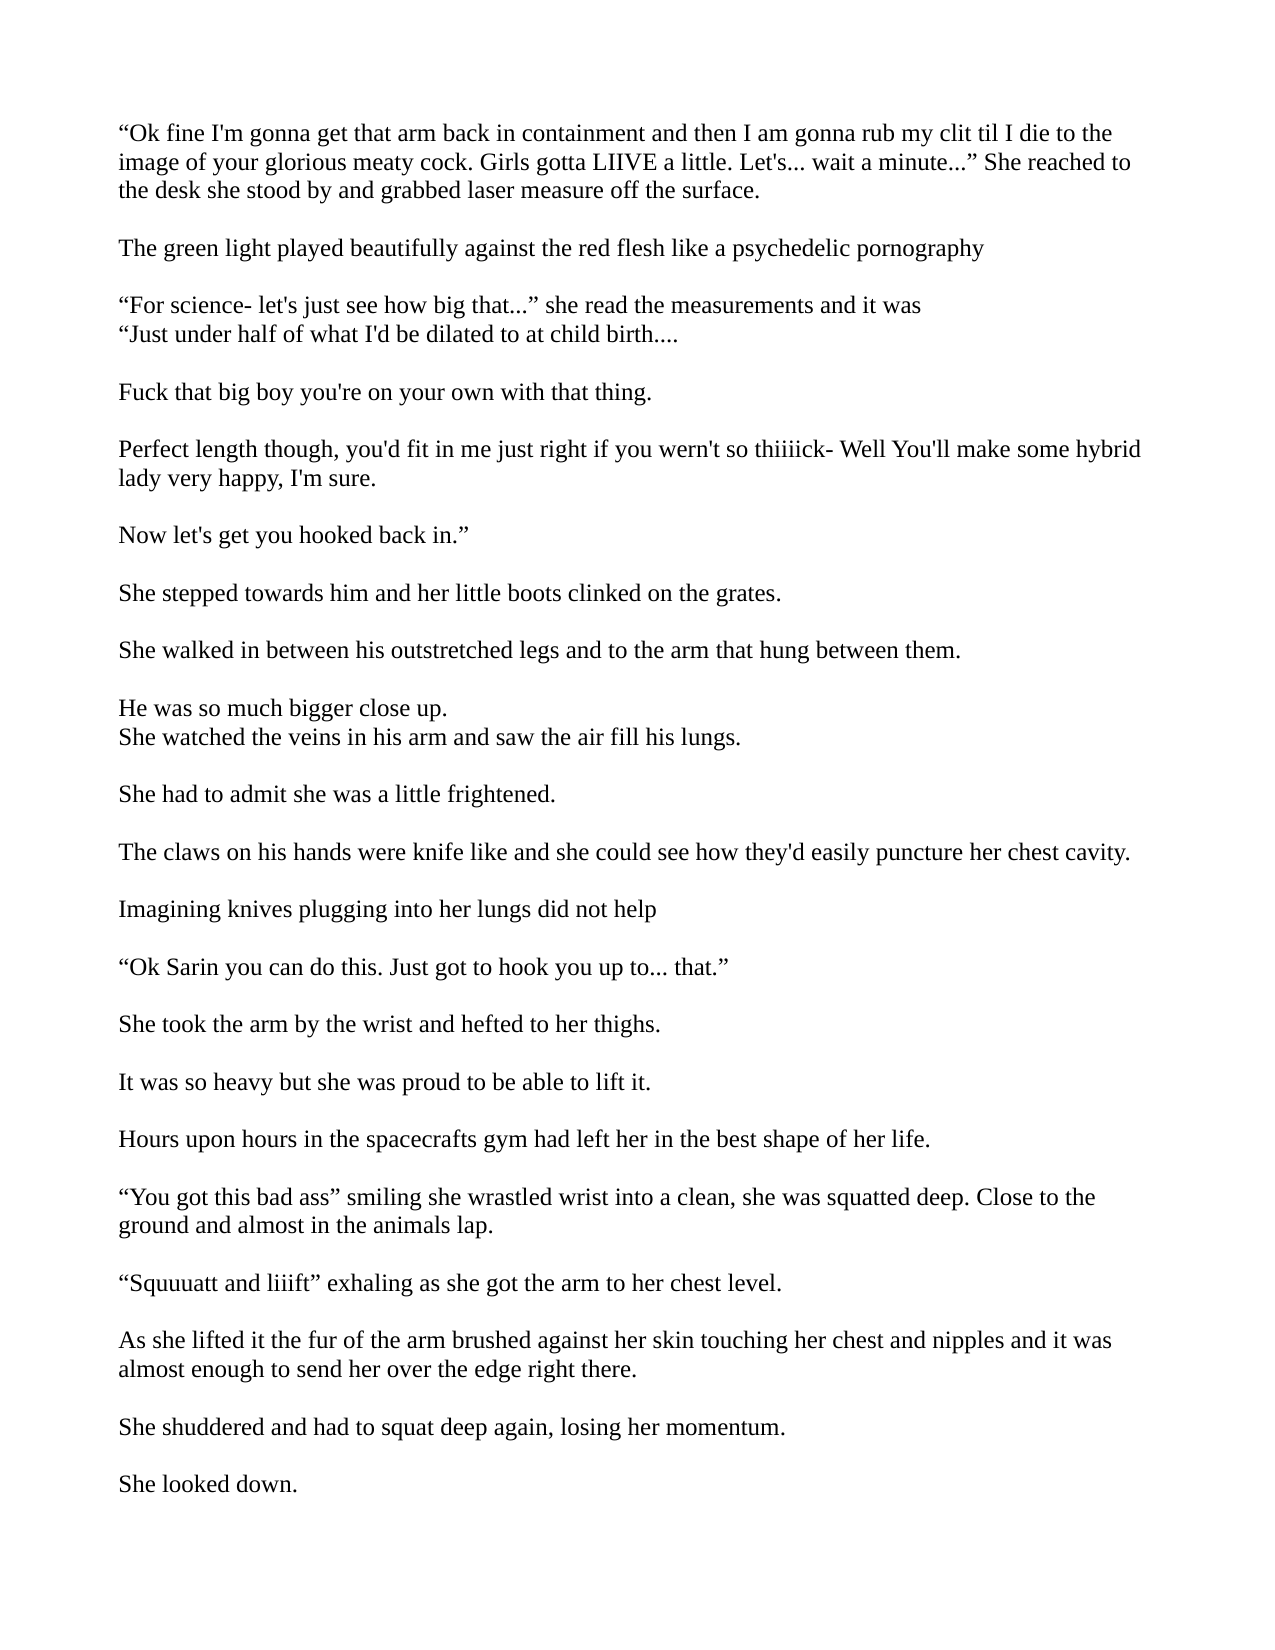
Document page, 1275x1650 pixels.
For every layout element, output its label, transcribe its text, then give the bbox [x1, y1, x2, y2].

text Imagining knives plugging into her lungs did not help [118, 894, 1157, 923]
text “You got this bad ass” smiling she wrastled wrist into a clean, she was squatted deep. Close to the ground and almost in the animals lap. [118, 1182, 1157, 1239]
text “Just under half of what I'd be dilated to at child birth.... [118, 319, 1157, 348]
text “Squuuatt and liiift” exhaling as she got the arm to her chest level. [118, 1268, 1157, 1297]
text The green light played beautifully against the red flesh like a psychedelic pornography [118, 233, 1157, 262]
text Fuck that big boy you're on your own with that thing. [118, 377, 1157, 406]
text Perfect length though, you'd fit in me just right if you wern't so thiiiick- Well You'll make some hybrid lady very happy, I'm sure. [118, 434, 1157, 492]
text Now let's get you hooked back in.” She stepped towards him and her little boots clinked on the grates. [118, 521, 1157, 607]
text It was so heavy but she was proud to be able to lift it. [118, 1067, 1157, 1096]
text “Ok fine I'm gonna get that arm back in containment and then I am gonna rub my clit til I die to the image of your glorious meaty cock. Girls gotta LIIVE a little. Let's... wait a minute...” She reached to the desk she stood by and grabbed laser measure off the surface. [118, 118, 1157, 204]
text She looked down. [118, 1469, 1157, 1498]
text As she lifted it the fur of the arm brushed against her skin touching her chest and nipples and it was almost enough to send her over the edge right there. [118, 1326, 1157, 1383]
text Hours upon hours in the spacecrafts gym had left her in the best shape of her life. [118, 1124, 1157, 1153]
text She had to admit she was a little frightened. [118, 779, 1157, 808]
text She shuddered and had to squat deep again, losing her momentum. [118, 1412, 1157, 1441]
text She walked in between his outstretched legs and to the arm that hung between them. [118, 636, 1157, 664]
text The claws on his hands were knife like and she could see how they'd easily puncture her chest cavity. [118, 837, 1157, 866]
text He was so much bigger close up. [118, 693, 1157, 722]
text She took the arm by the wrist and hefted to her thighs. [118, 1009, 1157, 1038]
text “For science- let's just see how big that...” she read the measurements and it was [118, 291, 1157, 319]
text “Ok Sarin you can do this. Just got to hook you up to... that.” [118, 952, 1157, 981]
text She watched the veins in his arm and saw the air fill his lungs. [118, 722, 1157, 751]
